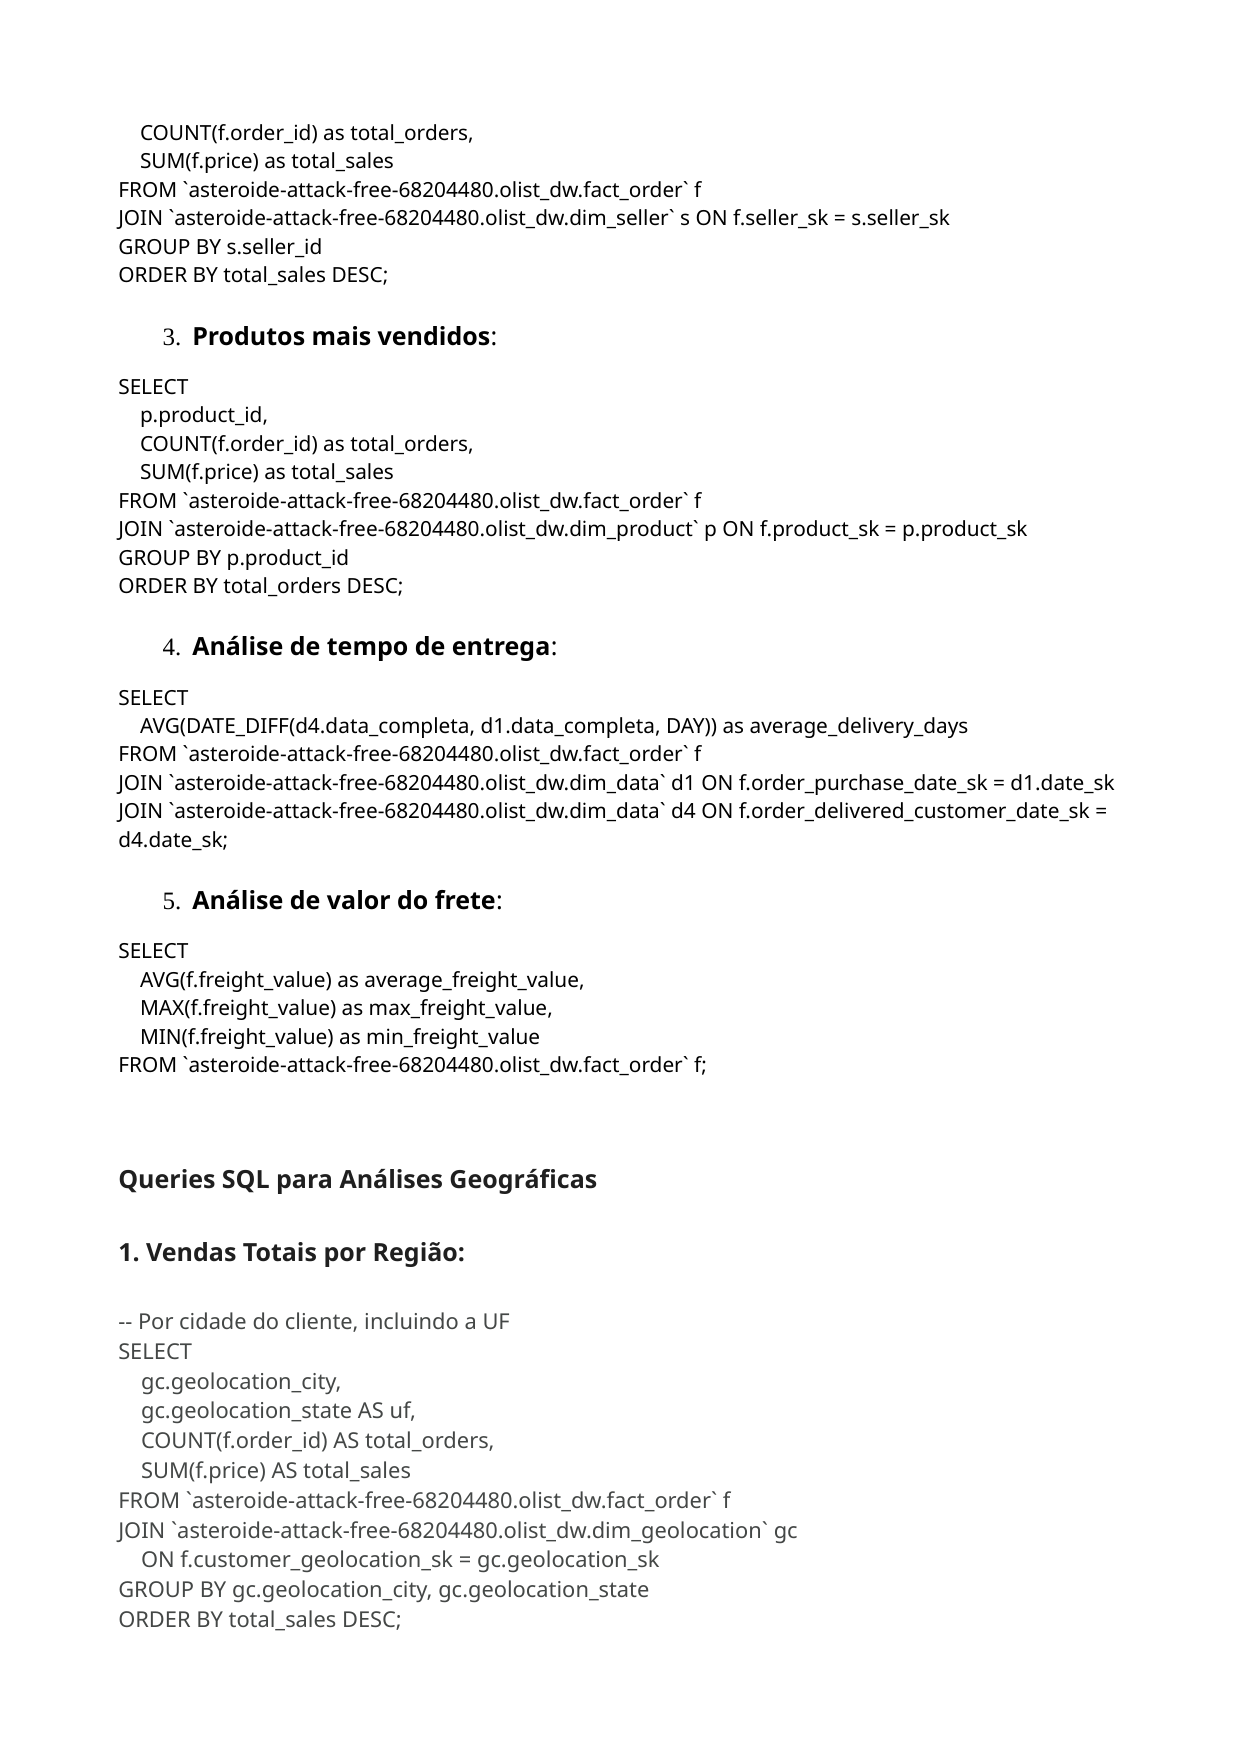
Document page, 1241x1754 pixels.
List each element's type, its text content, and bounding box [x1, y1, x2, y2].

text FROM `asteroide-attack-free-68204480.olist_dw.fact_order` f [118, 1485, 1122, 1515]
text ON f.customer_geolocation_sk = gc.geolocation_sk [118, 1544, 1122, 1574]
text MIN(f.freight_value) as min_freight_value [118, 1022, 1122, 1050]
text gc.geolocation_city, [118, 1366, 1122, 1396]
text ORDER BY total_orders DESC; [118, 571, 1122, 599]
text FROM `asteroide-attack-free-68204480.olist_dw.fact_order` f; [118, 1050, 1122, 1079]
text 1. Vendas Totais por Região: [118, 1225, 1122, 1269]
text GROUP BY s.seller_id [118, 232, 1122, 260]
text gc.geolocation_state AS uf, [118, 1396, 1122, 1425]
text SUM(f.price) as total_sales [118, 147, 1122, 175]
text ORDER BY total_sales DESC; [118, 260, 1122, 289]
text GROUP BY p.product_id [118, 543, 1122, 571]
text FROM `asteroide-attack-free-68204480.olist_dw.fact_order` f [118, 486, 1122, 514]
text AVG(DATE_DIFF(d4.data_completa, d1.data_completa, DAY)) as average_delivery_days [118, 711, 1122, 739]
text SELECT [118, 372, 1122, 400]
text p.product_id, [118, 400, 1122, 429]
text SELECT [118, 937, 1122, 965]
text JOIN `asteroide-attack-free-68204480.olist_dw.dim_product` p ON f.product_sk = p.product_sk [118, 514, 1122, 543]
text MAX(f.freight_value) as max_freight_value, [118, 993, 1122, 1022]
text JOIN `asteroide-attack-free-68204480.olist_dw.dim_seller` s ON f.seller_sk = s.seller_sk [118, 203, 1122, 232]
list Análise de tempo de entrega: [162, 629, 1122, 663]
text -- Por cidade do cliente, incluindo a UF [118, 1306, 1122, 1336]
text SUM(f.price) AS total_sales [118, 1455, 1122, 1485]
text SELECT [118, 1336, 1122, 1366]
text COUNT(f.order_id) AS total_orders, [118, 1425, 1122, 1455]
list Produtos mais vendidos: [162, 318, 1122, 352]
text COUNT(f.order_id) as total_orders, [118, 118, 1122, 147]
text JOIN `asteroide-attack-free-68204480.olist_dw.dim_geolocation` gc [118, 1515, 1122, 1544]
text JOIN `asteroide-attack-free-68204480.olist_dw.dim_data` d1 ON f.order_purchase_date_sk = d1.date_sk [118, 768, 1122, 796]
text JOIN `asteroide-attack-free-68204480.olist_dw.dim_data` d4 ON f.order_delivered_customer_date_sk = d4.date_sk; [118, 796, 1122, 853]
text SELECT [118, 683, 1122, 711]
text GROUP BY gc.geolocation_city, gc.geolocation_state [118, 1574, 1122, 1604]
text FROM `asteroide-attack-free-68204480.olist_dw.fact_order` f [118, 175, 1122, 203]
text AVG(f.freight_value) as average_freight_value, [118, 965, 1122, 993]
text COUNT(f.order_id) as total_orders, [118, 429, 1122, 457]
text ORDER BY total_sales DESC; [118, 1604, 1122, 1634]
subtitle Queries SQL para Análises Geográficas [118, 1161, 1122, 1195]
text FROM `asteroide-attack-free-68204480.olist_dw.fact_order` f [118, 739, 1122, 768]
list Análise de valor do frete: [162, 883, 1122, 917]
text SUM(f.price) as total_sales [118, 457, 1122, 486]
